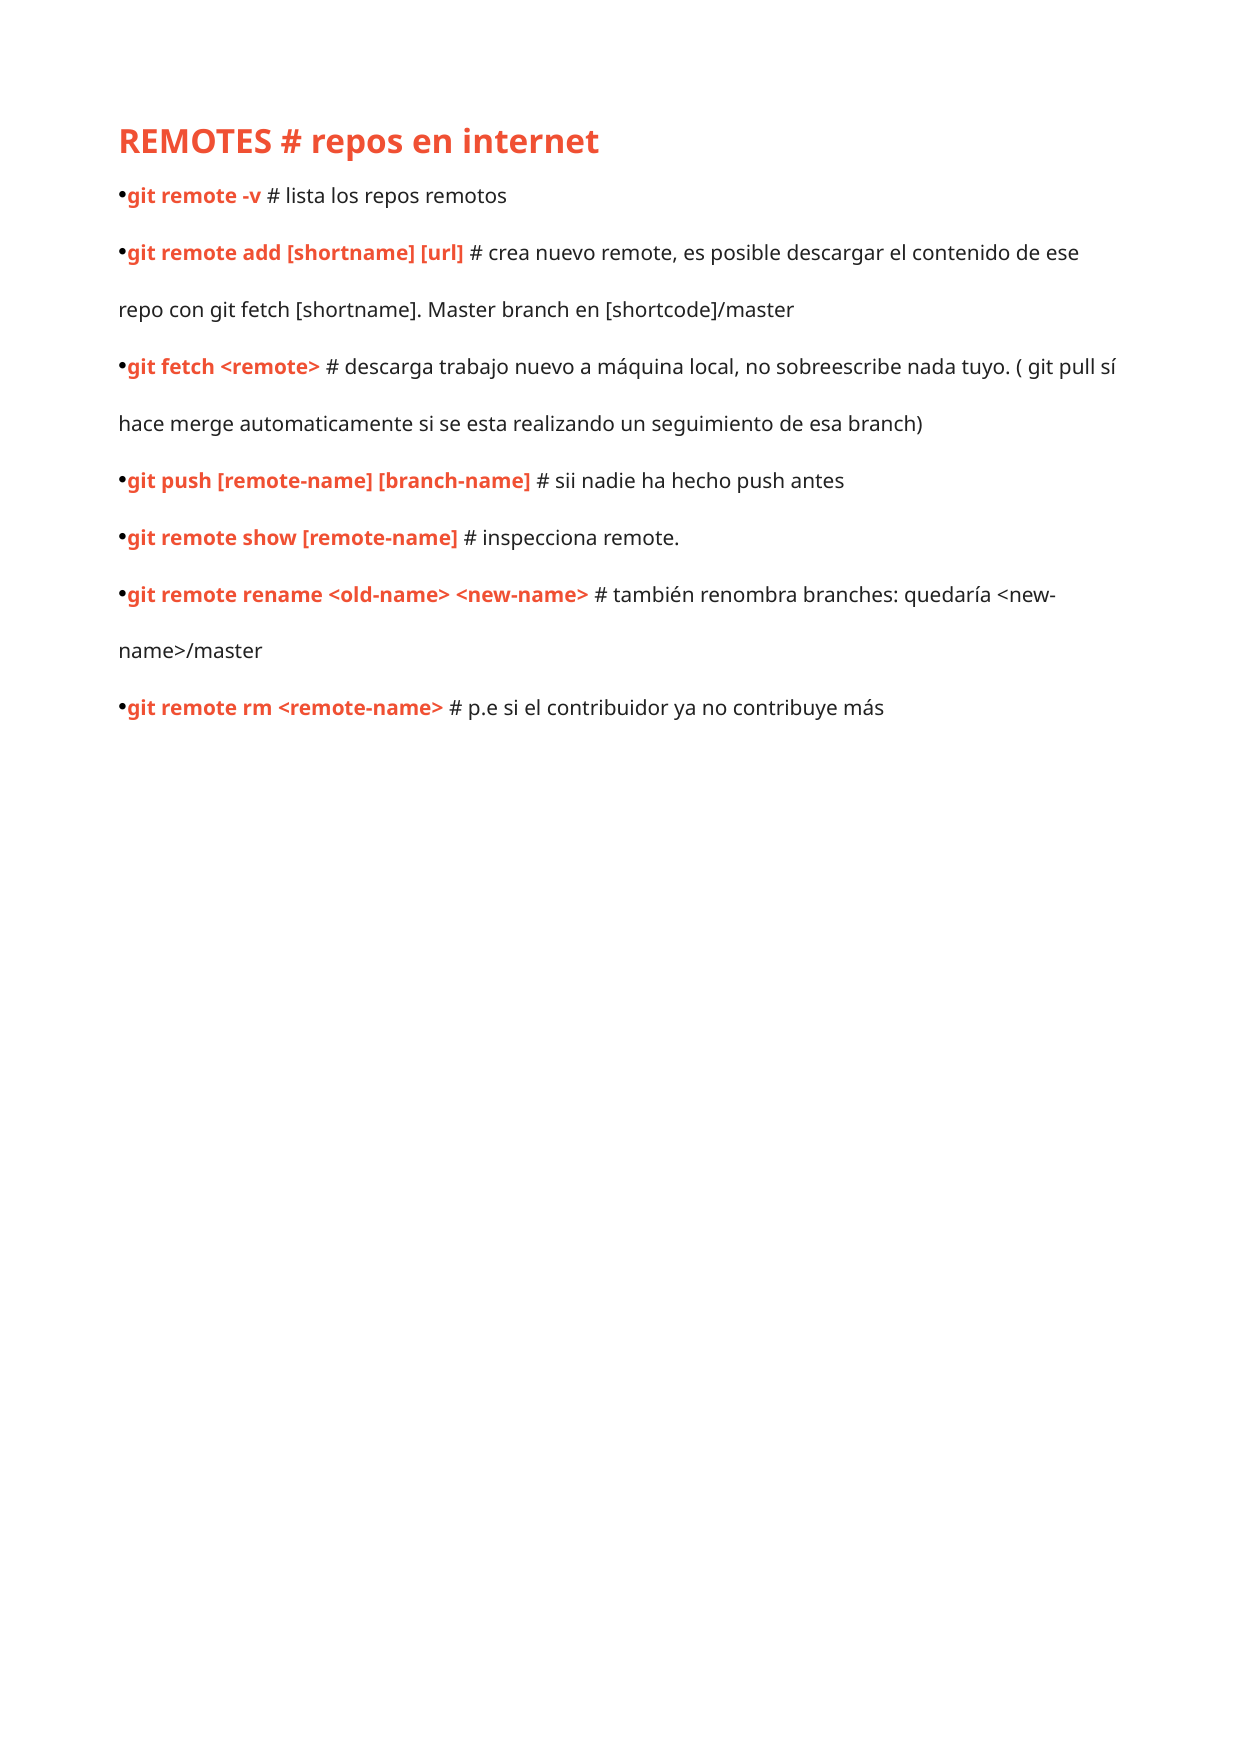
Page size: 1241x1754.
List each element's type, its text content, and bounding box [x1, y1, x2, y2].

list git push [remote-name] [branch-name] # sii nadie ha hecho push antes [118, 466, 1122, 494]
list git remote rename <old-name> <new-name> # también renombra branches: quedaría <new-name>/master [118, 580, 1122, 665]
list git fetch <remote> # descarga trabajo nuevo a máquina local, no sobreescribe nada tuyo. ( git pull sí hace merge automaticamente si se esta realizando un seguimiento de esa branch) [118, 352, 1122, 438]
list git remote -v # lista los repos remotos [118, 182, 1122, 210]
list git remote show [remote-name] # inspecciona remote. [118, 523, 1122, 551]
subtitle REMOTES # repos en internet [118, 118, 1122, 163]
list git remote add [shortname] [url] # crea nuevo remote, es posible descargar el contenido de ese repo con git fetch [shortname]. Master branch en [shortcode]/master [118, 238, 1122, 324]
list git remote rm <remote-name> # p.e si el contribuidor ya no contribuye más [118, 693, 1122, 722]
